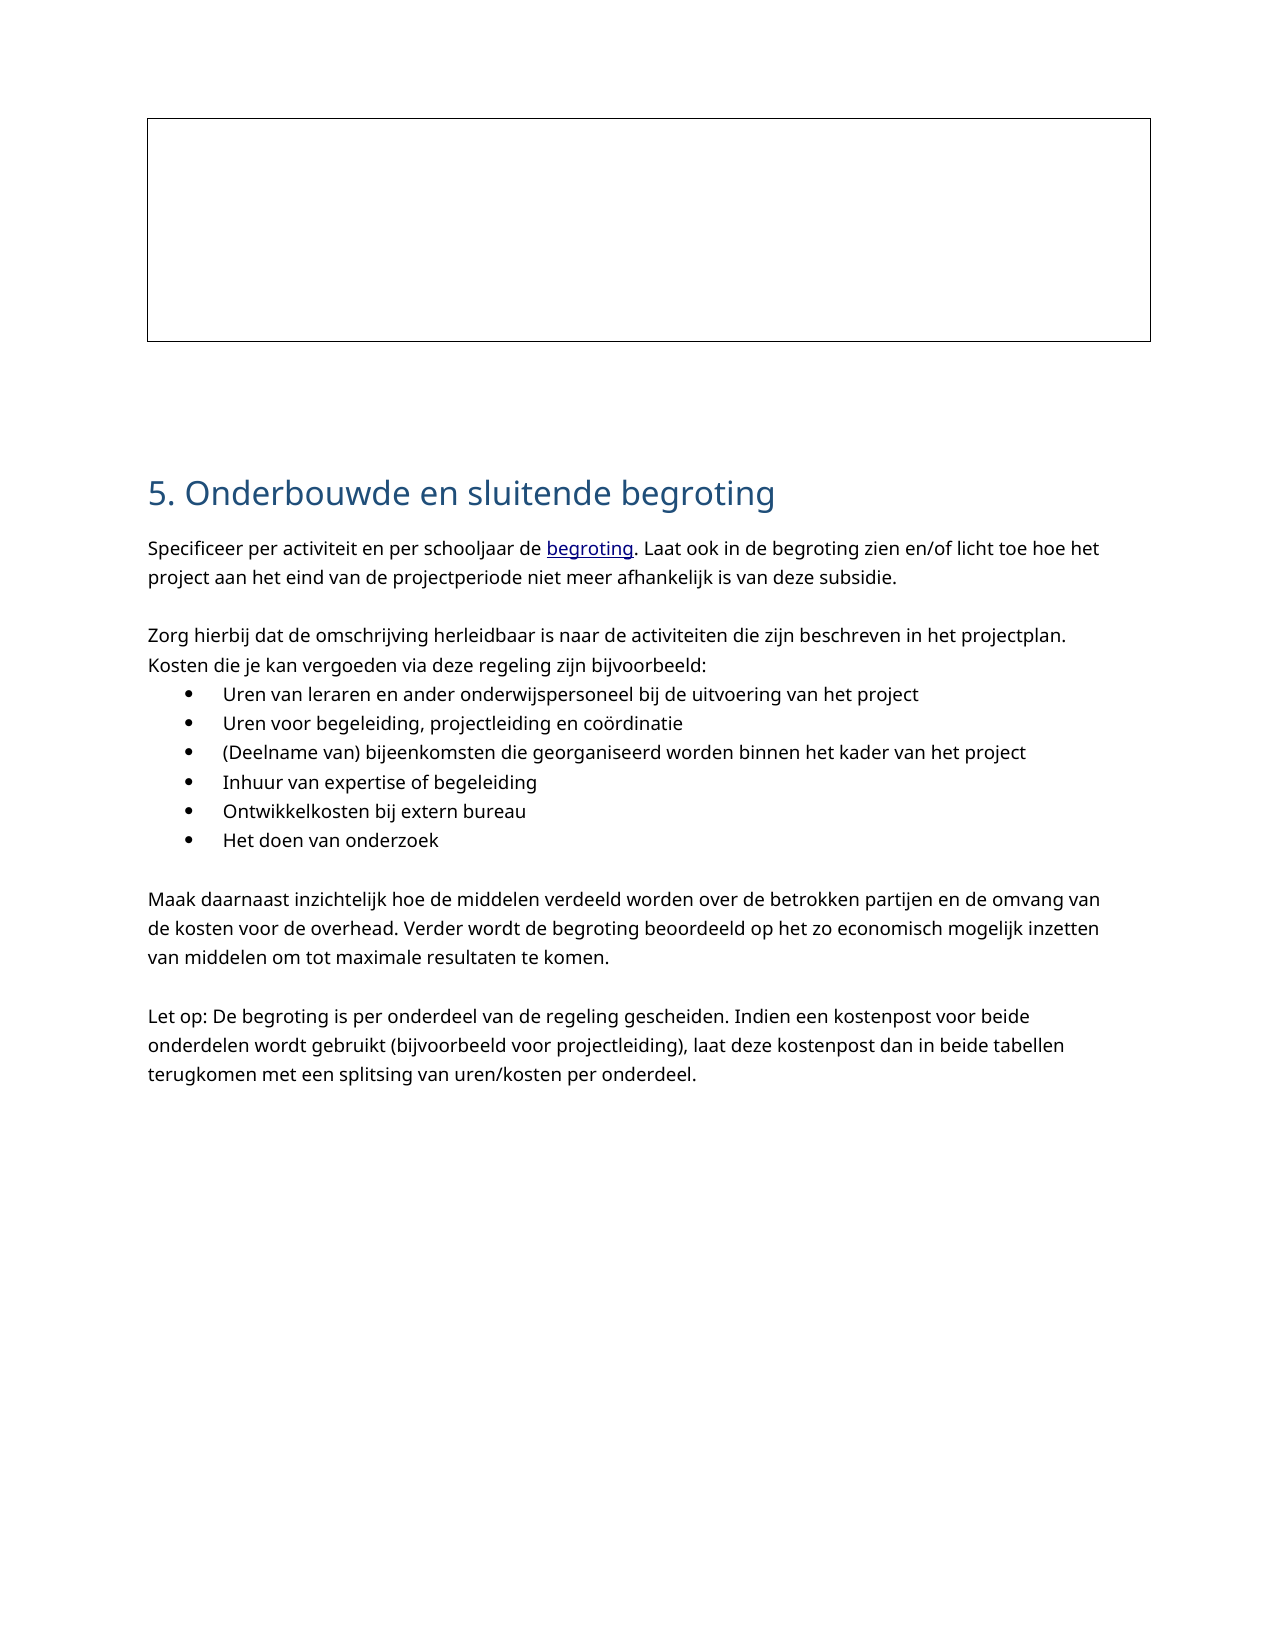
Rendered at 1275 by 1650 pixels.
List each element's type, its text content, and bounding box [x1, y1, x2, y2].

list Uren van leraren en ander onderwijspersoneel bij de uitvoering van het project [185, 681, 1127, 707]
text Maak daarnaast inzichtelijk hoe de middelen verdeeld worden over de betrokken partijen en de omvang van de kosten voor de overhead. Verder wordt de begroting beoordeeld op het zo economisch mogelijk inzetten van middelen om tot maximale resultaten te komen. [148, 886, 1127, 970]
table_header [148, 119, 1150, 341]
list Het doen van onderzoek [185, 827, 1127, 853]
subtitle 5. Onderbouwde en sluitende begroting [148, 470, 1127, 516]
text Specificeer per activiteit en per schooljaar de begroting. Laat ook in de begroting zien en/of licht toe hoe het project aan het eind van de projectperiode niet meer afhankelijk is van deze subsidie. [148, 535, 1127, 589]
list (Deelname van) bijeenkomsten die georganiseerd worden binnen het kader van het project [185, 740, 1127, 765]
list Uren voor begeleiding, projectleiding en coördinatie [185, 710, 1127, 736]
list Inhuur van expertise of begeleiding [185, 769, 1127, 794]
text Zorg hierbij dat de omschrijving herleidbaar is naar de activiteiten die zijn beschreven in het projectplan. Kosten die je kan vergoeden via deze regeling zijn bijvoorbeeld: [148, 623, 1127, 677]
text Let op: De begroting is per onderdeel van de regeling gescheiden. Indien een kostenpost voor beide onderdelen wordt gebruikt (bijvoorbeeld voor projectleiding), laat deze kostenpost dan in beide tabellen terugkomen met een splitsing van uren/kosten per onderdeel. [148, 1003, 1127, 1087]
list Ontwikkelkosten bij extern bureau [185, 798, 1127, 824]
